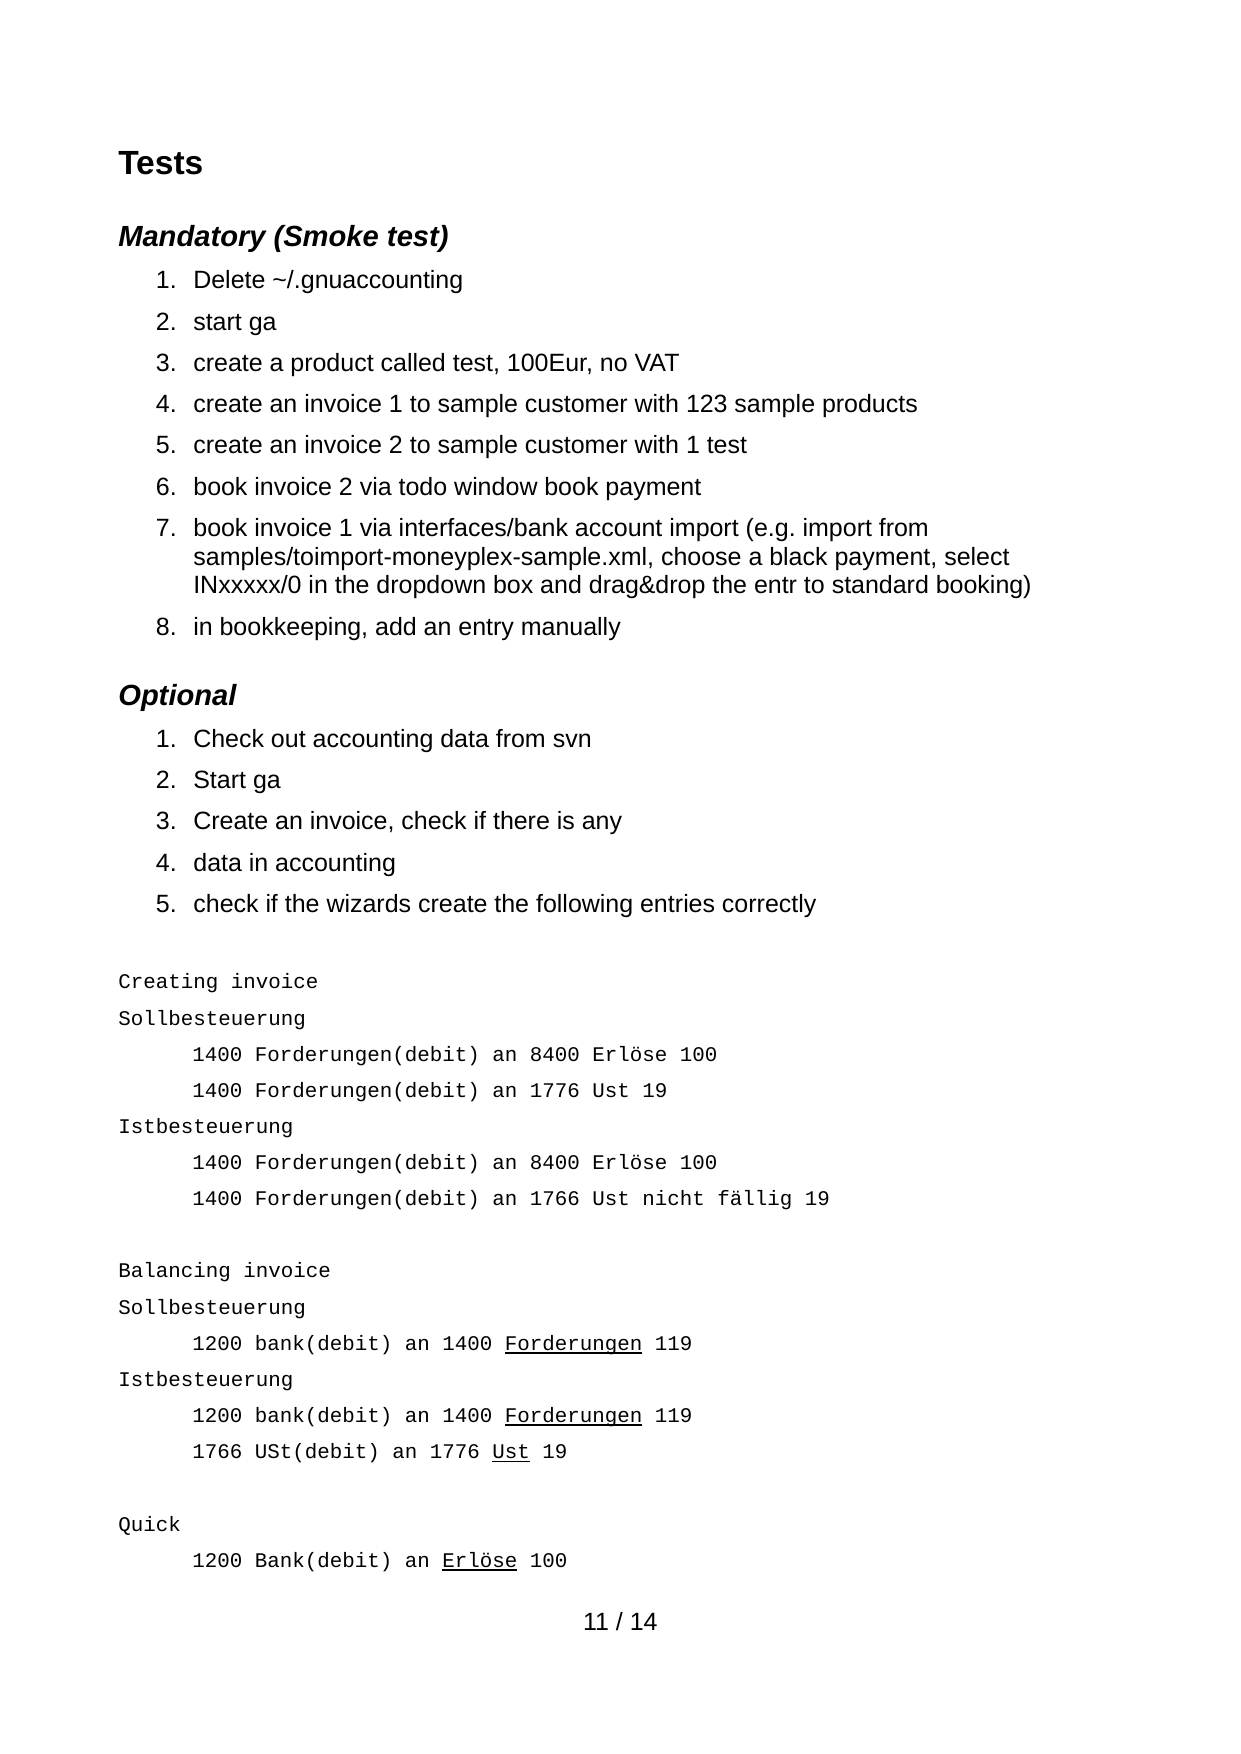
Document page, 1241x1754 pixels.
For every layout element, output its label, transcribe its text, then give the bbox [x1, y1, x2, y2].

text 1200 bank(debit) an 1400 Forderungen 119 [118, 1333, 1122, 1356]
list Create an invoice, check if there is any [156, 806, 1122, 835]
list data in accounting [156, 848, 1122, 876]
list Delete ~/.gnuaccounting [156, 265, 1122, 294]
text Creating invoice [118, 971, 1122, 995]
text Sollbesteuerung [118, 1297, 1122, 1320]
text 1400 Forderungen(debit) an 1766 Ust nicht fällig 19 [118, 1188, 1122, 1212]
list check if the wizards create the following entries correctly [156, 889, 1122, 918]
text Balancing invoice [118, 1261, 1122, 1284]
list create a product called test, 100Eur, no VAT [156, 348, 1122, 377]
list create an invoice 2 to sample customer with 1 test [156, 430, 1122, 459]
text Istbesteuerung [118, 1369, 1122, 1393]
subtitle Tests [118, 143, 1122, 182]
text 1200 Bank(debit) an Erlöse 100 [118, 1550, 1122, 1573]
subtitle Mandatory (Smoke test) [118, 219, 1122, 253]
list Check out accounting data from svn [156, 724, 1122, 753]
text Sollbesteuerung [118, 1007, 1122, 1031]
text 1400 Forderungen(debit) an 8400 Erlöse 100 [118, 1152, 1122, 1176]
list Start ga [156, 765, 1122, 794]
text 1400 Forderungen(debit) an 1776 Ust 19 [118, 1080, 1122, 1103]
text 1200 bank(debit) an 1400 Forderungen 119 [118, 1405, 1122, 1429]
text Istbesteuerung [118, 1116, 1122, 1139]
text 1766 USt(debit) an 1776 Ust 19 [118, 1441, 1122, 1465]
list start ga [156, 307, 1122, 335]
text Quick [118, 1513, 1122, 1537]
list book invoice 1 via interfaces/bank account import (e.g. import from samples/toimport-moneyplex-sample.xml, choose a black payment, select INxxxxx/0 in the dropdown box and drag&drop the entr to standard booking) [156, 513, 1122, 599]
list create an invoice 1 to sample customer with 123 sample products [156, 389, 1122, 418]
subtitle Optional [118, 678, 1122, 711]
list book invoice 2 via todo window book payment [156, 472, 1122, 500]
text 1400 Forderungen(debit) an 8400 Erlöse 100 [118, 1044, 1122, 1067]
list in bookkeeping, add an entry manually [156, 612, 1122, 640]
